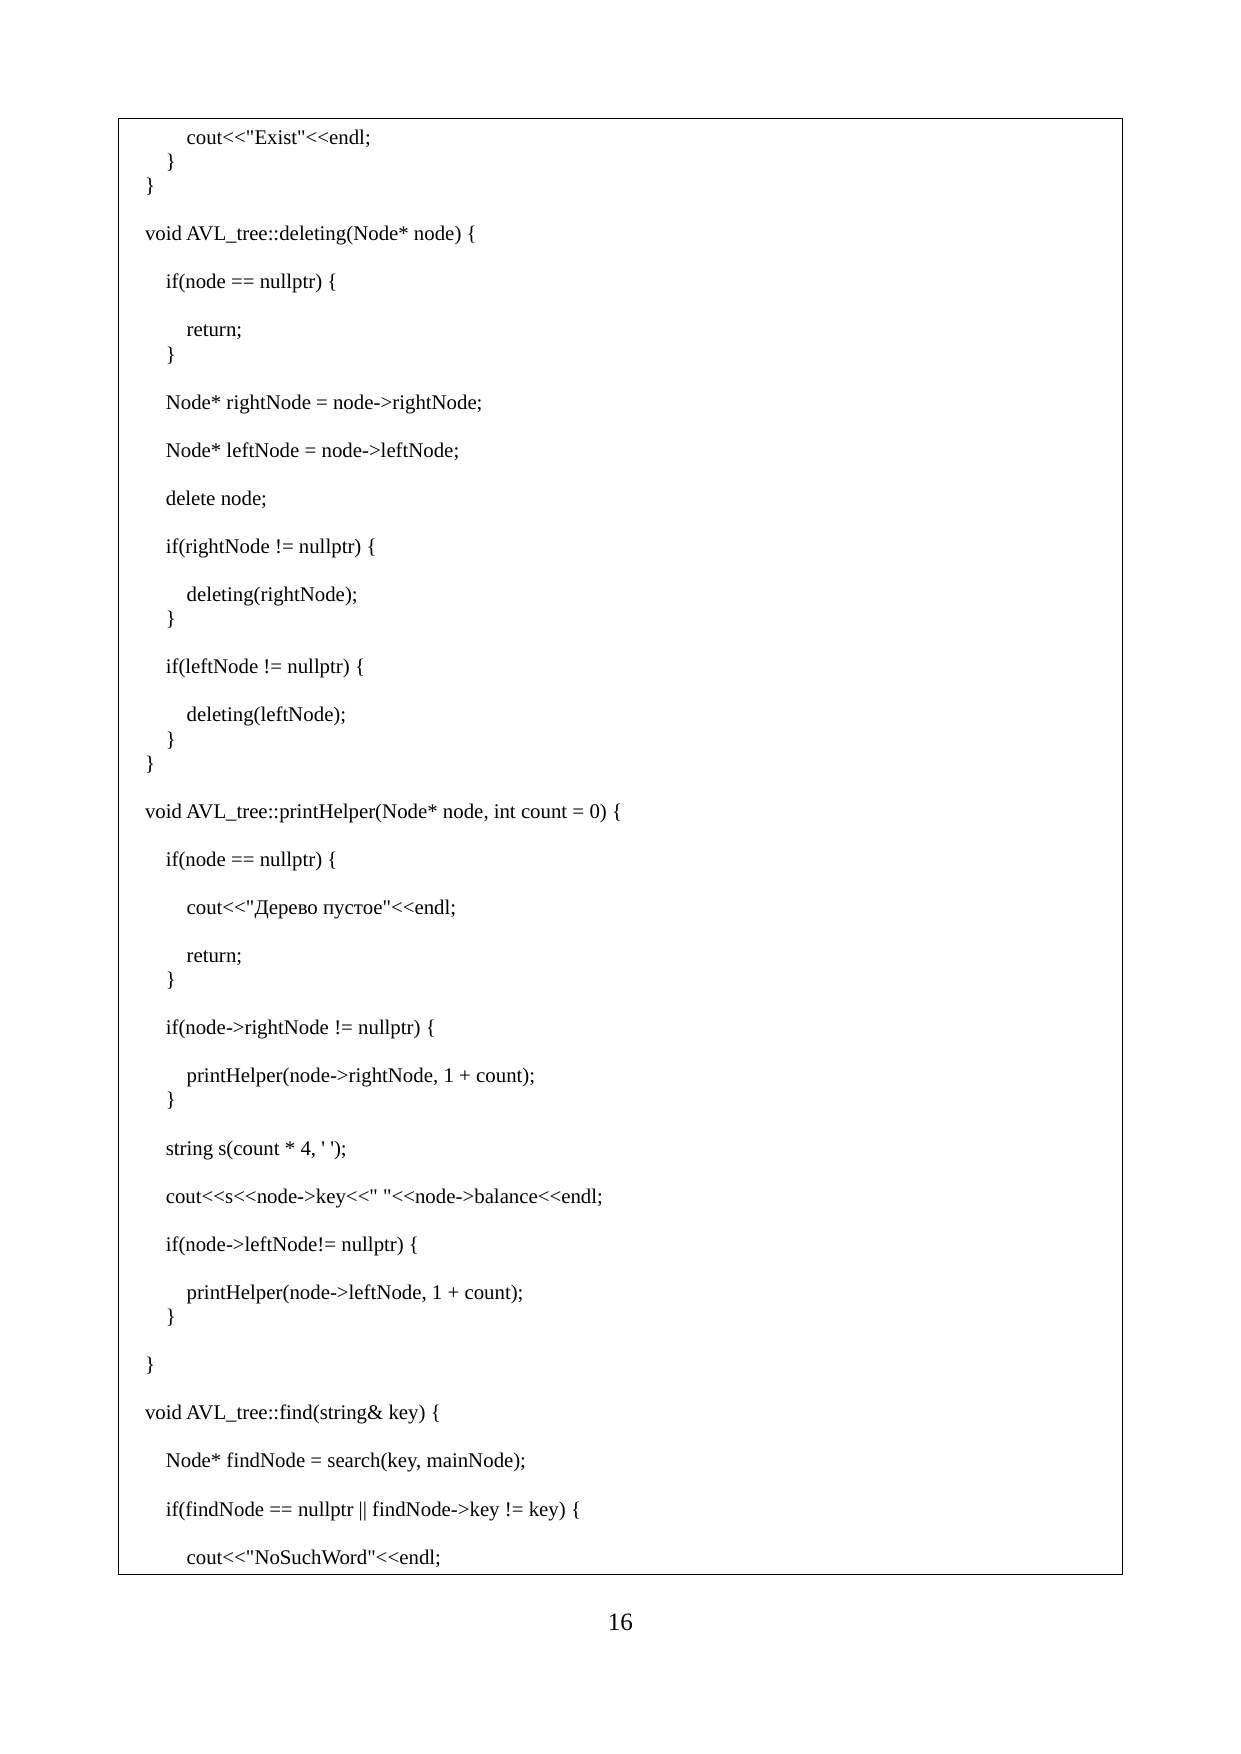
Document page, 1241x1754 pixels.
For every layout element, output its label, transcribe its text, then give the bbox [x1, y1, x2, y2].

table_header cout<<"Exist"<<endl; } } void AVL_tree::deleting(Node* node) { if(node == nullptr) { return; } Node* rightNode = node->rightNode; Node* leftNode = node->leftNode; delete node; if(rightNode != nullptr) { deleting(rightNode); } if(leftNode != nullptr) { deleting(leftNode); } } void AVL_tree::printHelper(Node* node, int count = 0) { if(node == nullptr) { cout<<"Дерево пустое"<<endl; return; } if(node->rightNode != nullptr) { printHelper(node->rightNode, 1 + count); } string s(count * 4, ' '); cout<<s<<node->key<<" "<<node->balance<<endl; if(node->leftNode!= nullptr) { printHelper(node->leftNode, 1 + count); } } void AVL_tree::find(string& key) { Node* findNode = search(key, mainNode); if(findNode == nullptr || findNode->key != key) { cout<<"NoSuchWord"<<endl; [119, 119, 1122, 1574]
